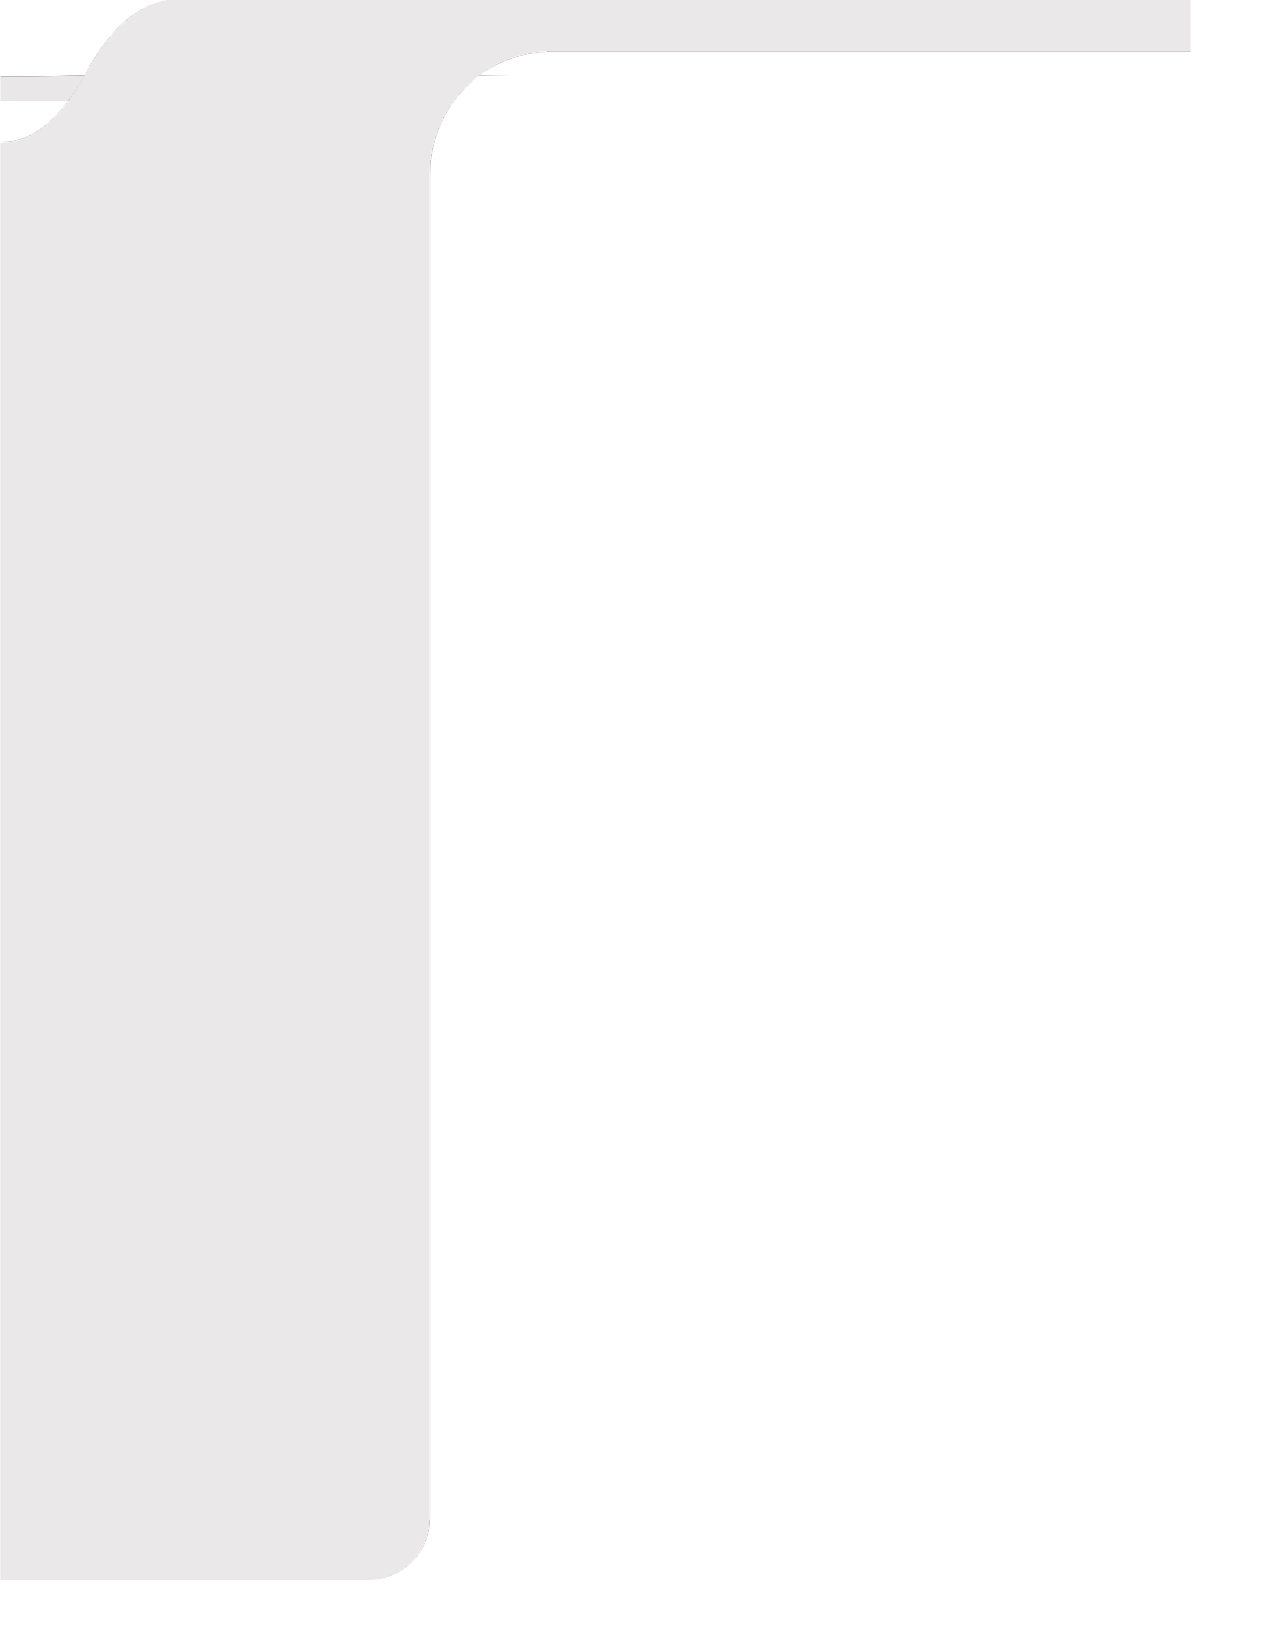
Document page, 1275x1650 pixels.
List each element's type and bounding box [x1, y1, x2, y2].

picture [0, 0, 1191, 1580]
